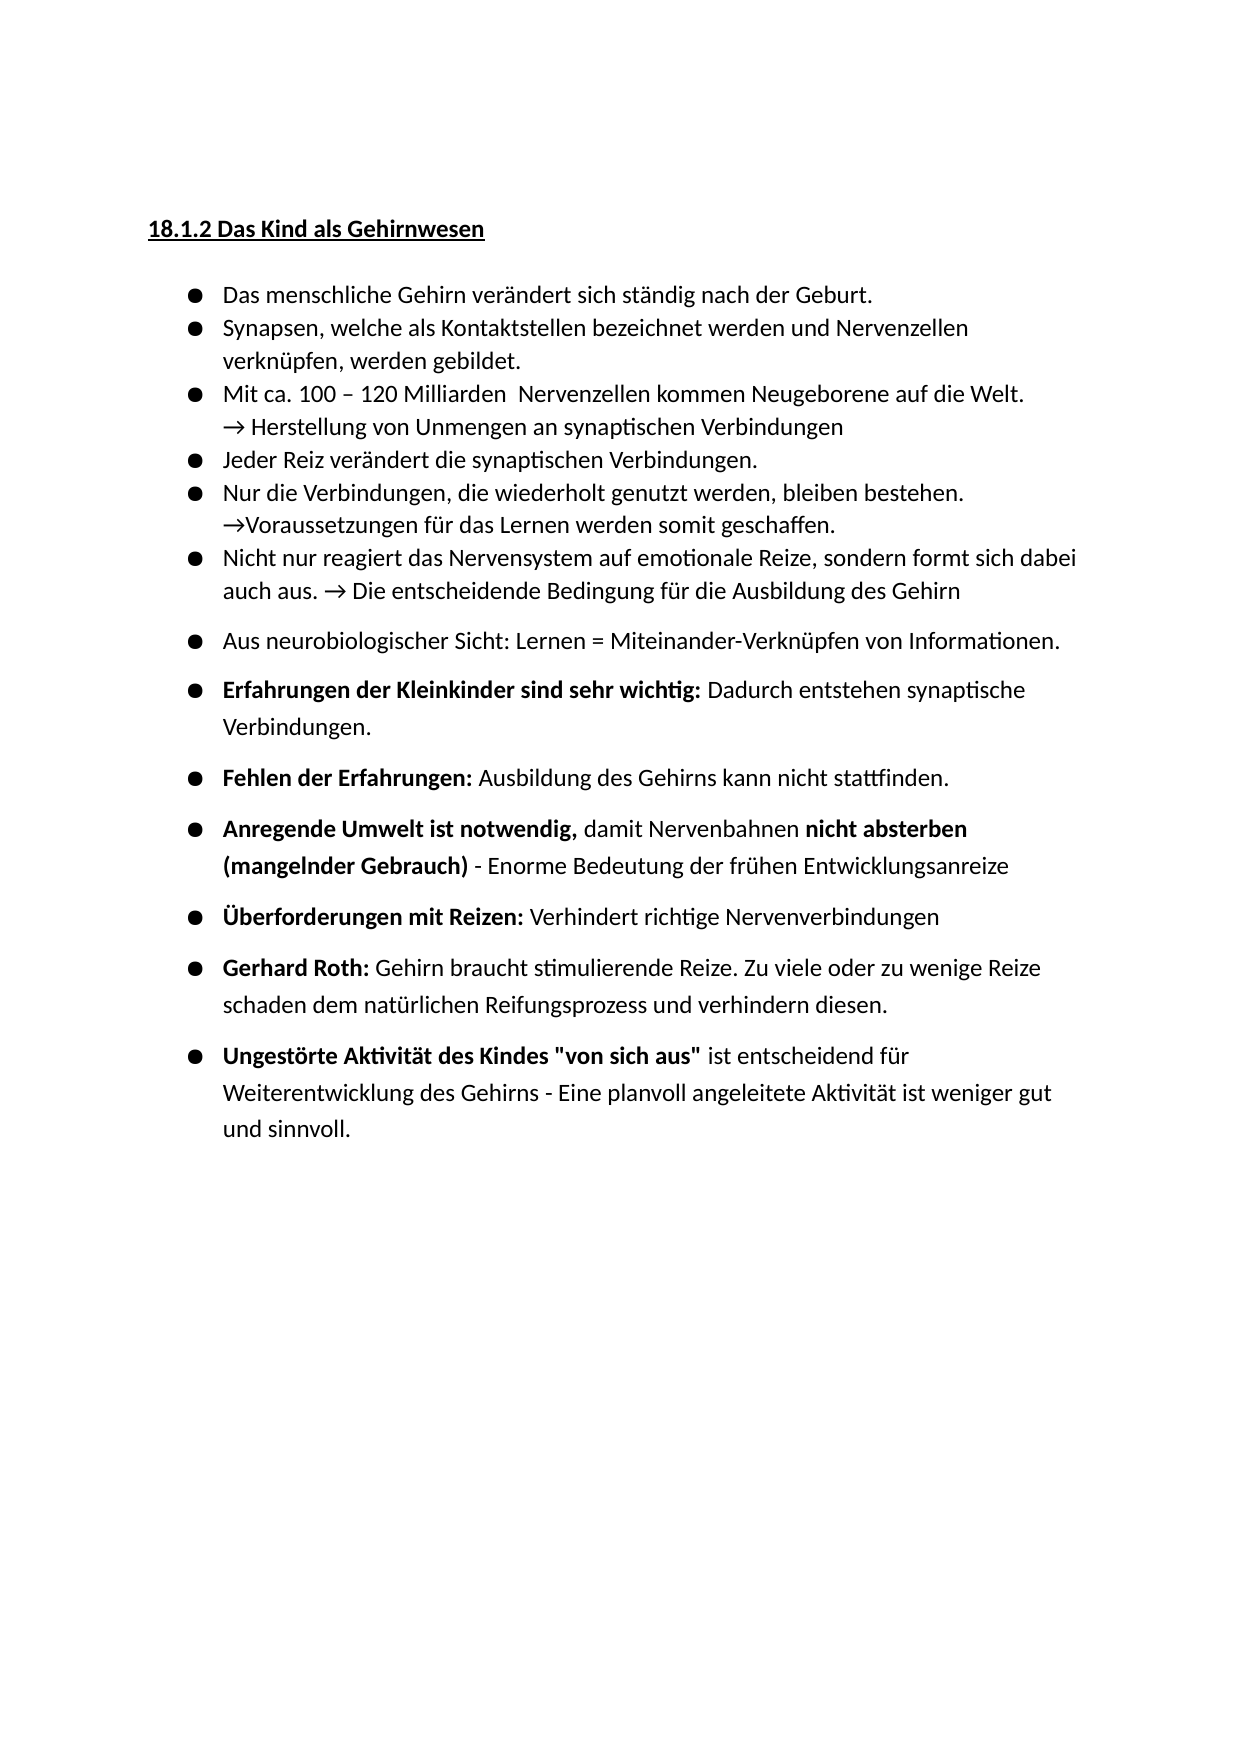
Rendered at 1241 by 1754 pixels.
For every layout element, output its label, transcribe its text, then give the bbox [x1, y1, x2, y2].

list Überforderungen mit Reizen: Verhindert richtige Nervenverbindungen [185, 901, 1093, 932]
list Mit ca. 100 – 120 Milliarden Nervenzellen kommen Neugeborene auf die Welt. [185, 378, 1093, 408]
list Fehlen der Erfahrungen: Ausbildung des Gehirns kann nicht stattfinden. [185, 762, 1093, 793]
list Nur die Verbindungen, die wiederholt genutzt werden, bleiben bestehen. [185, 477, 1093, 507]
list Das menschliche Gehirn verändert sich ständig nach der Geburt. [185, 279, 1093, 310]
list Ungestörte Aktivität des Kindes "von sich aus" ist entscheidend für Weiterentwicklung des Gehirns - Eine planvoll angeleitete Aktivität ist weniger gut und sinnvoll. [185, 1040, 1093, 1144]
list Anregende Umwelt ist notwendig, damit Nervenbahnen nicht absterben (mangelnder Gebrauch) - Enorme Bedeutung der frühen Entwicklungsanreize [185, 813, 1093, 881]
list Erfahrungen der Kleinkinder sind sehr wichtig: Dadurch entstehen synaptische Verbindungen. [185, 675, 1093, 742]
list 18.1.2 Das Kind als Gehirnwesen [148, 213, 1093, 244]
list Gerhard Roth: Gehirn braucht stimulierende Reize. Zu viele oder zu wenige Reize schaden dem natürlichen Reifungsprozess und verhindern diesen. [185, 952, 1093, 1019]
list Nicht nur reagiert das Nervensystem auf emotionale Reize, sondern formt sich dabei auch aus. → Die entscheidende Bedingung für die Ausbildung des Gehirn [185, 543, 1093, 606]
list Jeder Reiz verändert die synaptischen Verbindungen. [185, 444, 1093, 474]
list Synapsen, welche als Kontaktstellen bezeichnet werden und Nervenzellen verknüpfen, werden gebildet. [185, 312, 1093, 376]
list Aus neurobiologischer Sicht: Lernen = Miteinander-Verknüpfen von Informationen. [185, 625, 1093, 656]
list →Voraussetzungen für das Lernen werden somit geschaffen. [185, 510, 1093, 540]
list → Herstellung von Unmengen an synaptischen Verbindungen [185, 411, 1093, 441]
